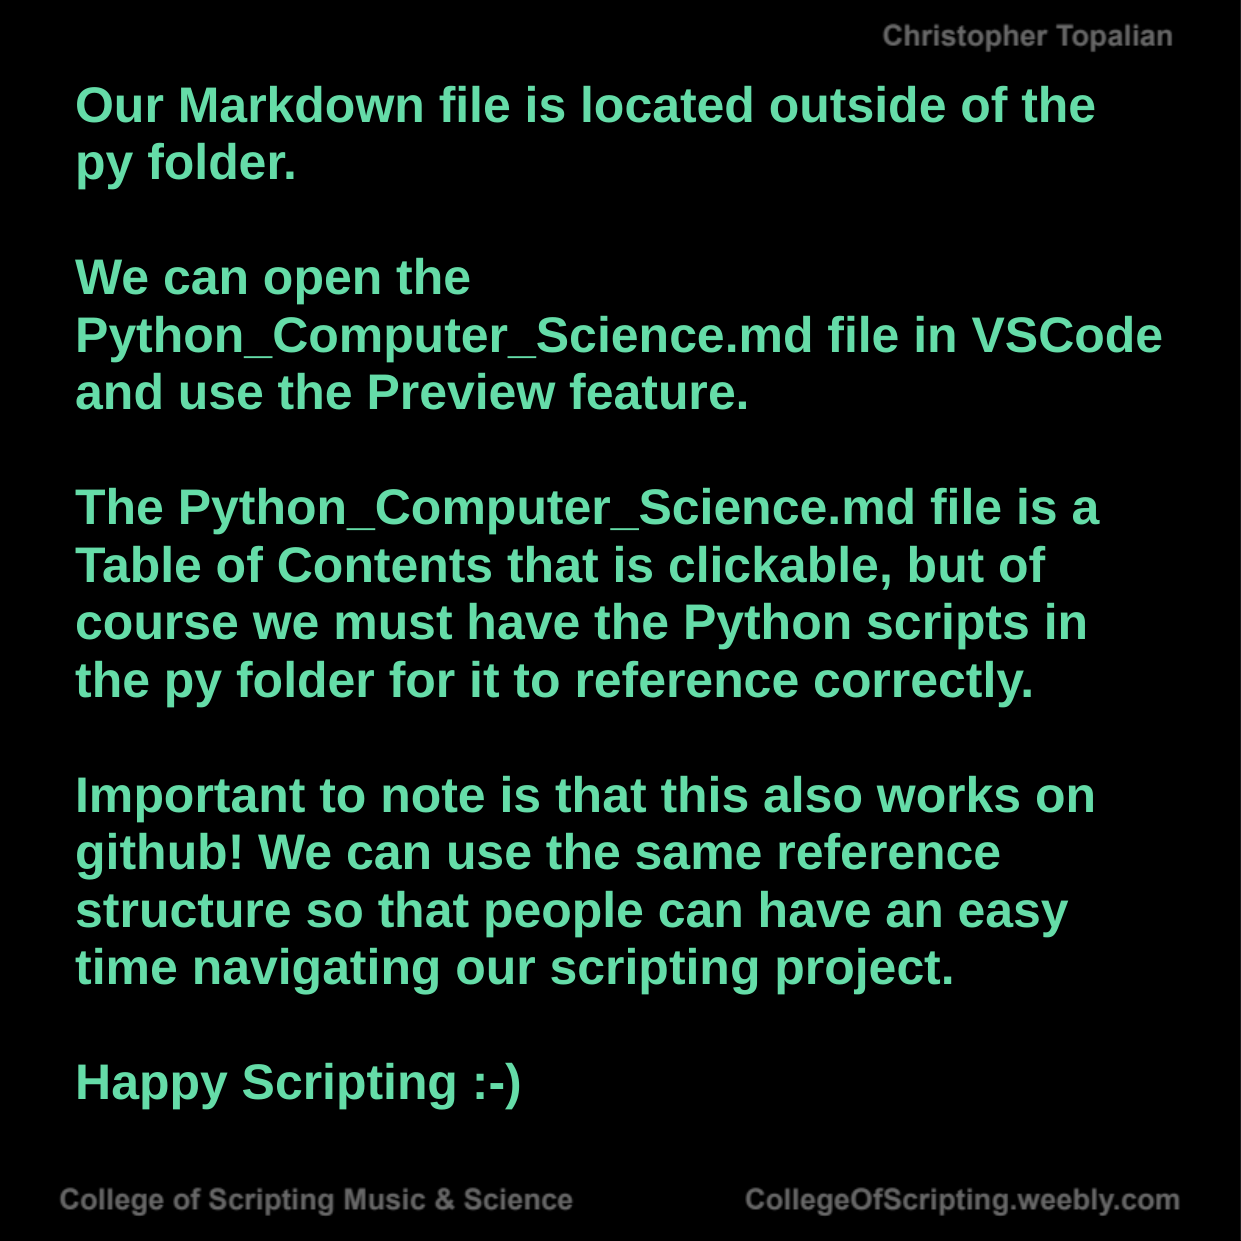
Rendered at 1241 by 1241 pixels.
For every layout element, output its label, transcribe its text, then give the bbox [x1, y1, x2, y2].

text The Python_Computer_Science.md file is a Table of Contents that is clickable, but of course we must have the Python scripts in the py folder for it to reference correctly. [75, 477, 1166, 707]
text Important to note is that this also works on github! We can use the same reference structure so that people can have an easy time navigating our scripting project. [75, 765, 1166, 995]
text We can open the Python_Computer_Science.md file in VSCode and use the Preview feature. [75, 247, 1166, 420]
text Our Markdown file is located outside of the py folder. [75, 75, 1166, 190]
text Happy Scripting :-) [75, 1052, 1166, 1110]
